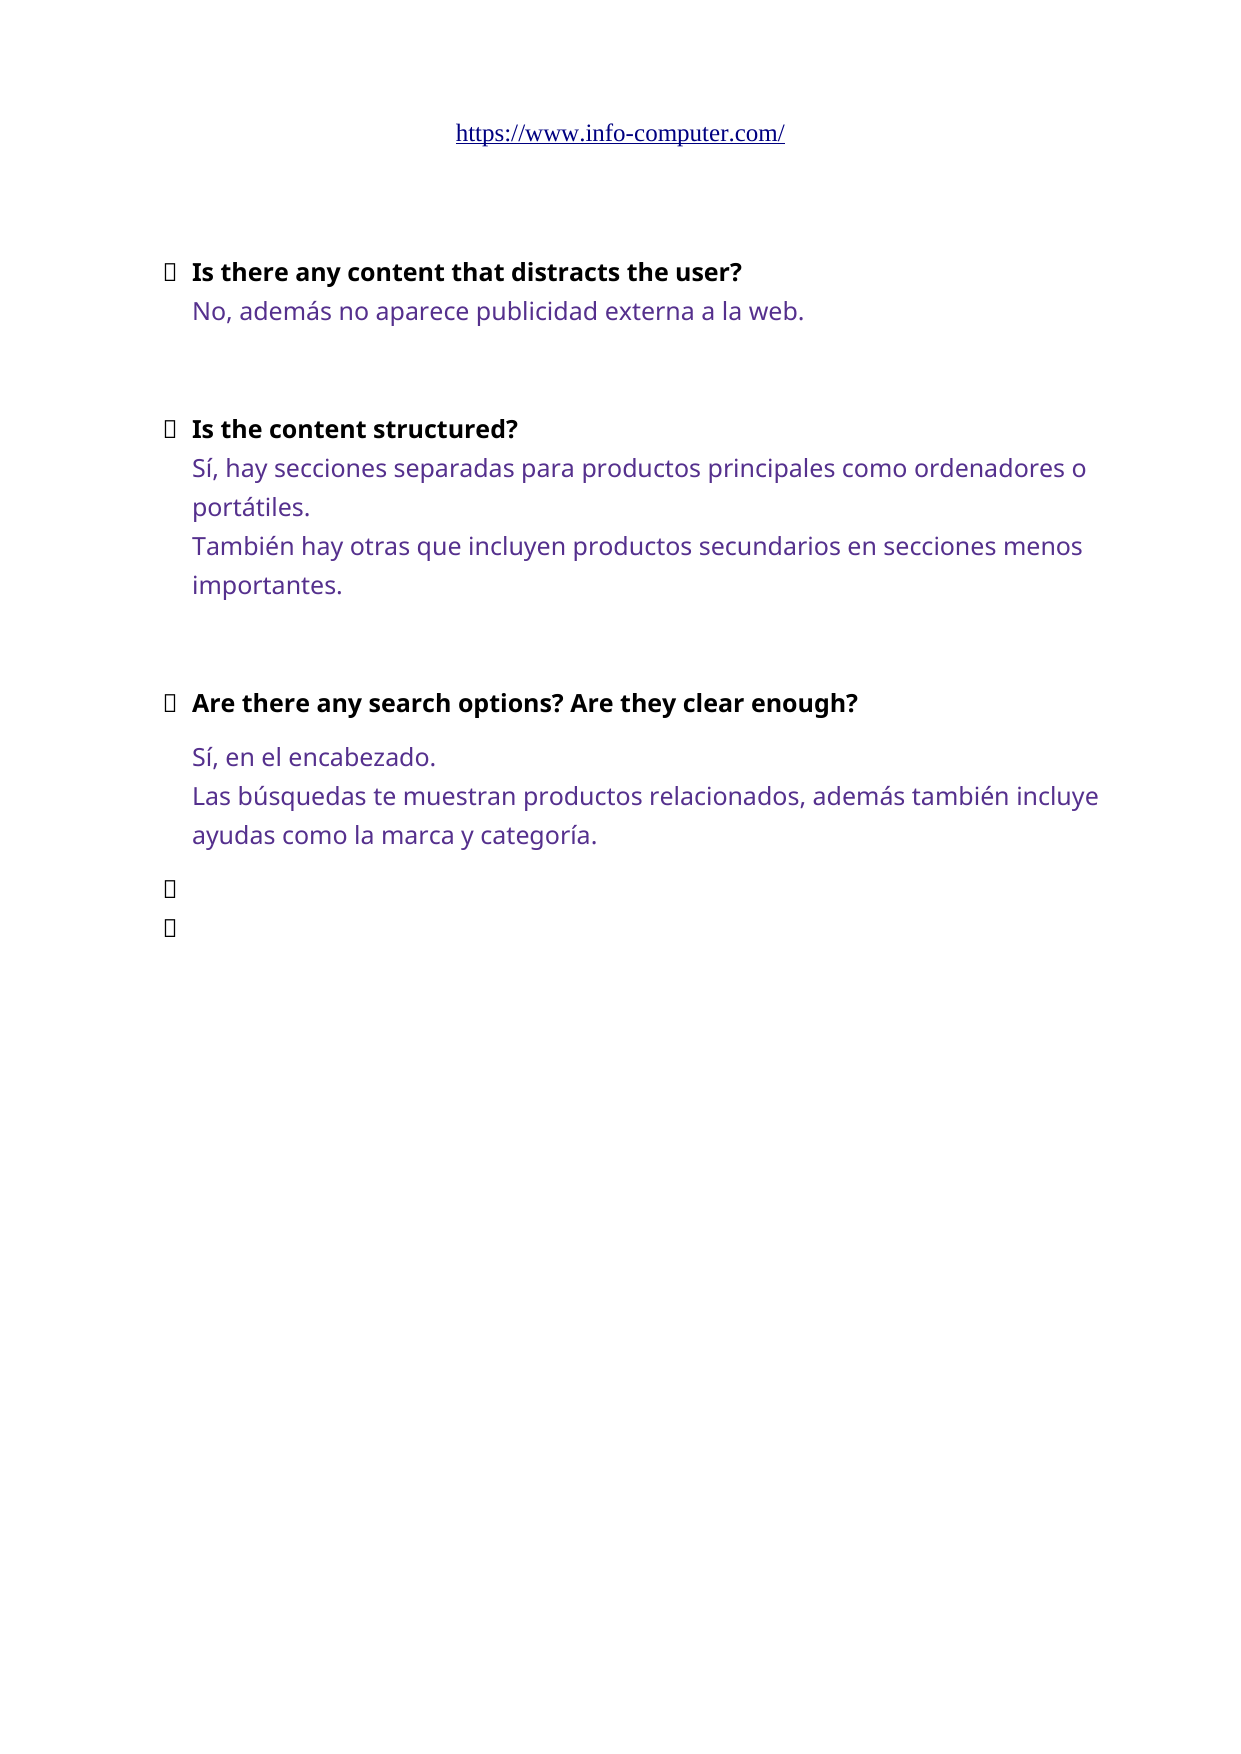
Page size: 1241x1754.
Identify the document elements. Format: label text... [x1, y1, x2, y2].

list Is the content structured? [162, 411, 1122, 445]
list Is there any content that distracts the user? [162, 255, 1122, 289]
list Are there any search options? Are they clear enough? [162, 686, 1122, 719]
text Sí, en el encabezado. Las búsquedas te muestran productos relacionados, además también incluye ayudas como la marca y categoría. [192, 739, 1122, 852]
text No, además no aparece publicidad externa a la web. [192, 294, 1122, 328]
text Sí, hay secciones separadas para productos principales como ordenadores o portátiles. También hay otras que incluyen productos secundarios en secciones menos importantes. [192, 451, 1122, 602]
